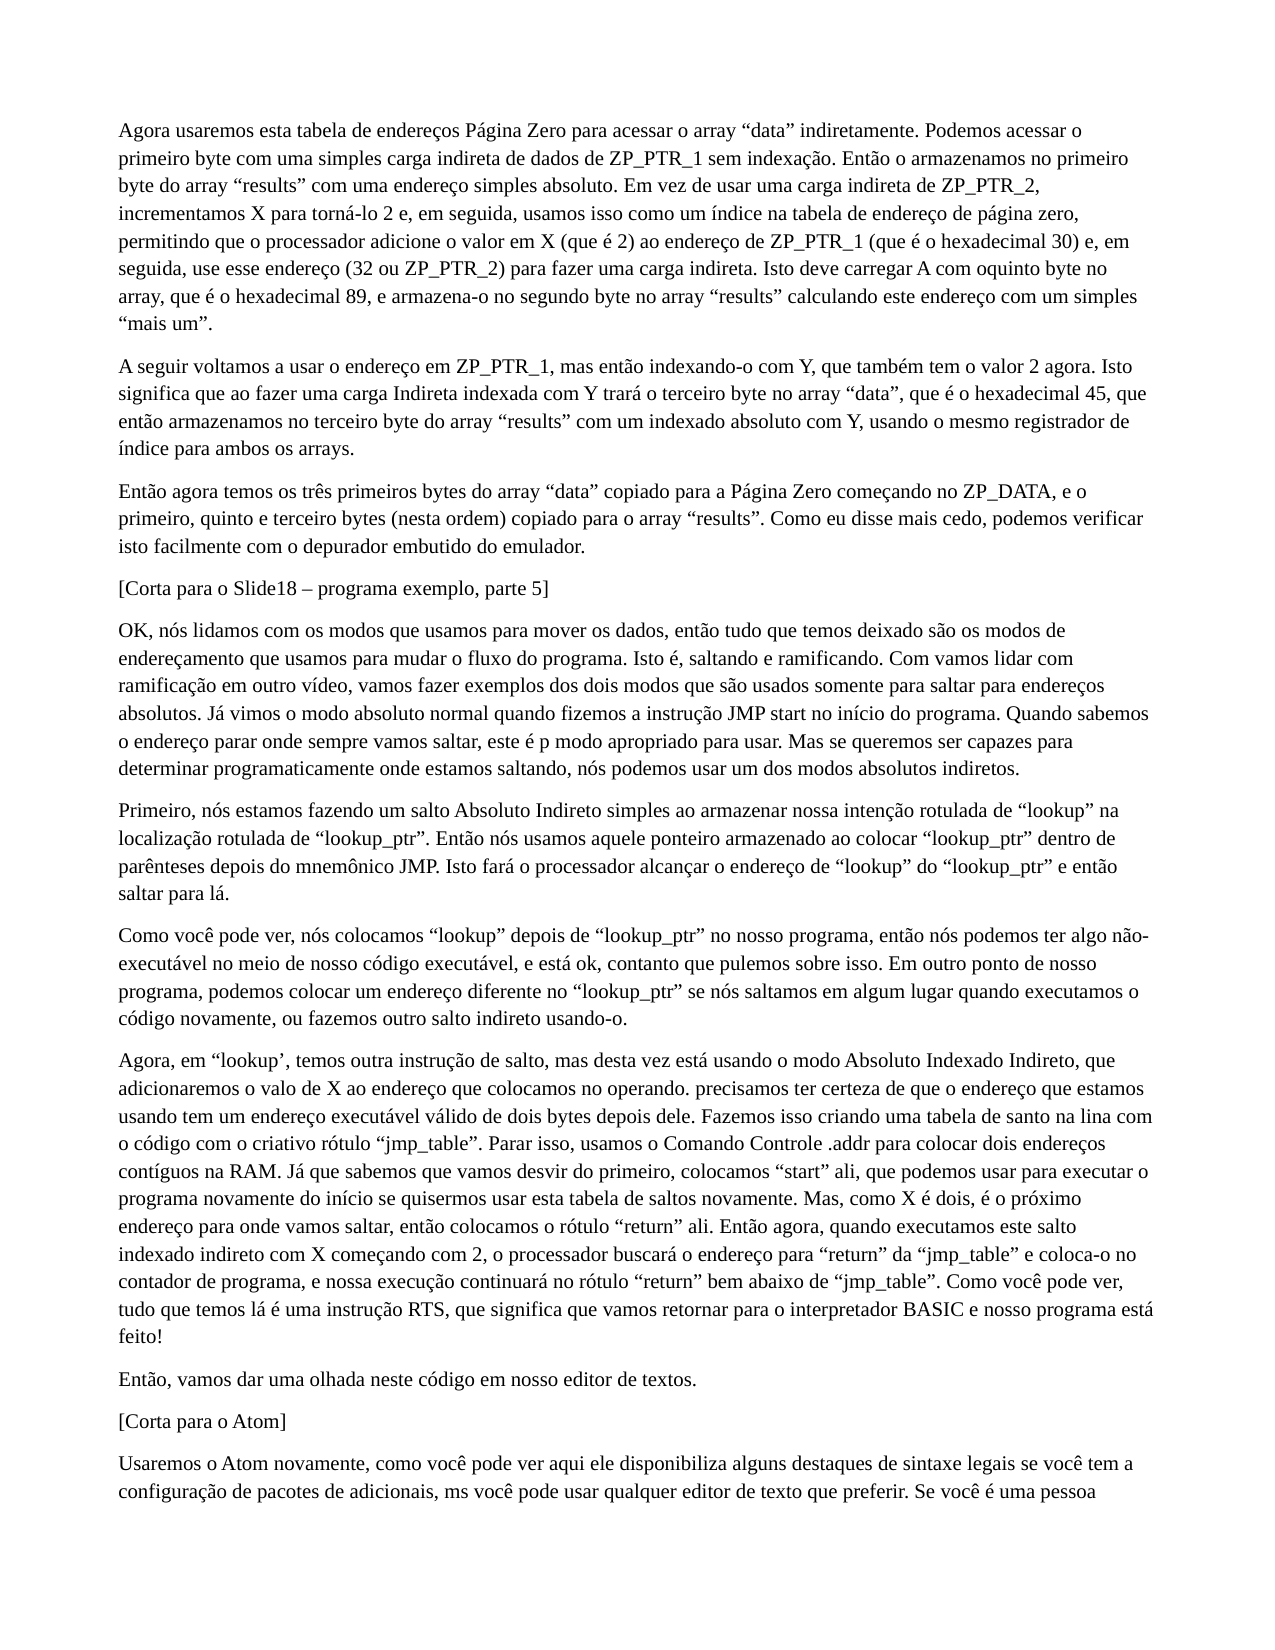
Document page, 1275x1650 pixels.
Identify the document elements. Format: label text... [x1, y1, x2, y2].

text [Corta para o Slide18 – programa exemplo, parte 5] [118, 576, 1157, 600]
text Primeiro, nós estamos fazendo um salto Absoluto Indireto simples ao armazenar nossa intenção rotulada de “lookup” na localização rotulada de “lookup_ptr”. Então nós usamos aquele ponteiro armazenado ao colocar “lookup_ptr” dentro de parênteses depois do mnemônico JMP. Isto fará o processador alcançar o endereço de “lookup” do “lookup_ptr” e então saltar para lá. [118, 798, 1157, 905]
text Então, vamos dar uma olhada neste código em nosso editor de textos. [118, 1367, 1157, 1391]
text Agora usaremos esta tabela de endereços Página Zero para acessar o array “data” indiretamente. Podemos acessar o primeiro byte com uma simples carga indireta de dados de ZP_PTR_1 sem indexação. Então o armazenamos no primeiro byte do array “results” com uma endereço simples absoluto. Em vez de usar uma carga indireta de ZP_PTR_2, incrementamos X para torná-lo 2 e, em seguida, usamos isso como um índice na tabela de endereço de página zero, permitindo que o processador adicione o valor em X (que é 2) ao endereço de ZP_PTR_1 (que é o hexadecimal 30) e, em seguida, use esse endereço (32 ou ZP_PTR_2) para fazer uma carga indireta. Isto deve carregar A com oquinto byte no array, que é o hexadecimal 89, e armazena-o no segundo byte no array “results” calculando este endereço com um simples “mais um”. [118, 118, 1157, 335]
text OK, nós lidamos com os modos que usamos para mover os dados, então tudo que temos deixado são os modos de endereçamento que usamos para mudar o fluxo do programa. Isto é, saltando e ramificando. Com vamos lidar com ramificação em outro vídeo, vamos fazer exemplos dos dois modos que são usados somente para saltar para endereços absolutos. Já vimos o modo absoluto normal quando fizemos a instrução JMP start no início do programa. Quando sabemos o endereço parar onde sempre vamos saltar, este é p modo apropriado para usar. Mas se queremos ser capazes para determinar programaticamente onde estamos saltando, nós podemos usar um dos modos absolutos indiretos. [118, 618, 1157, 780]
text Agora, em “lookup’, temos outra instrução de salto, mas desta vez está usando o modo Absoluto Indexado Indireto, que adicionaremos o valo de X ao endereço que colocamos no operando. precisamos ter certeza de que o endereço que estamos usando tem um endereço executável válido de dois bytes depois dele. Fazemos isso criando uma tabela de santo na lina com o código com o criativo rótulo “jmp_table”. Parar isso, usamos o Comando Controle .addr para colocar dois endereços contíguos na RAM. Já que sabemos que vamos desvir do primeiro, colocamos “start” ali, que podemos usar para executar o programa novamente do início se quisermos usar esta tabela de saltos novamente. Mas, como X é dois, é o próximo endereço para onde vamos saltar, então colocamos o rótulo “return” ali. Então agora, quando executamos este salto indexado indireto com X começando com 2, o processador buscará o endereço para “return” da “jmp_table” e coloca-o no contador de programa, e nossa execução continuará no rótulo “return” bem abaixo de “jmp_table”. Como você pode ver, tudo que temos lá é uma instrução RTS, que significa que vamos retornar para o interpretador BASIC e nosso programa está feito! [118, 1048, 1157, 1348]
text Usaremos o Atom novamente, como você pode ver aqui ele disponibiliza alguns destaques de sintaxe legais se você tem a configuração de pacotes de adicionais, ms você pode usar qualquer editor de texto que preferir. Se você é uma pessoa [118, 1451, 1157, 1503]
text [Corta para o Atom] [118, 1409, 1157, 1433]
text Então agora temos os três primeiros bytes do array “data” copiado para a Página Zero começando no ZP_DATA, e o primeiro, quinto e terceiro bytes (nesta ordem) copiado para o array “results”. Como eu disse mais cedo, podemos verificar isto facilmente com o depurador embutido do emulador. [118, 478, 1157, 558]
text A seguir voltamos a usar o endereço em ZP_PTR_1, mas então indexando-o com Y, que também tem o valor 2 agora. Isto significa que ao fazer uma carga Indireta indexada com Y trará o terceiro byte no array “data”, que é o hexadecimal 45, que então armazenamos no terceiro byte do array “results” com um indexado absoluto com Y, usando o mesmo registrador de índice para ambos os arrays. [118, 353, 1157, 460]
text Como você pode ver, nós colocamos “lookup” depois de “lookup_ptr” no nosso programa, então nós podemos ter algo não-executável no meio de nosso código executável, e está ok, contanto que pulemos sobre isso. Em outro ponto de nosso programa, podemos colocar um endereço diferente no “lookup_ptr” se nós saltamos em algum lugar quando executamos o código novamente, ou fazemos outro salto indireto usando-o. [118, 923, 1157, 1030]
